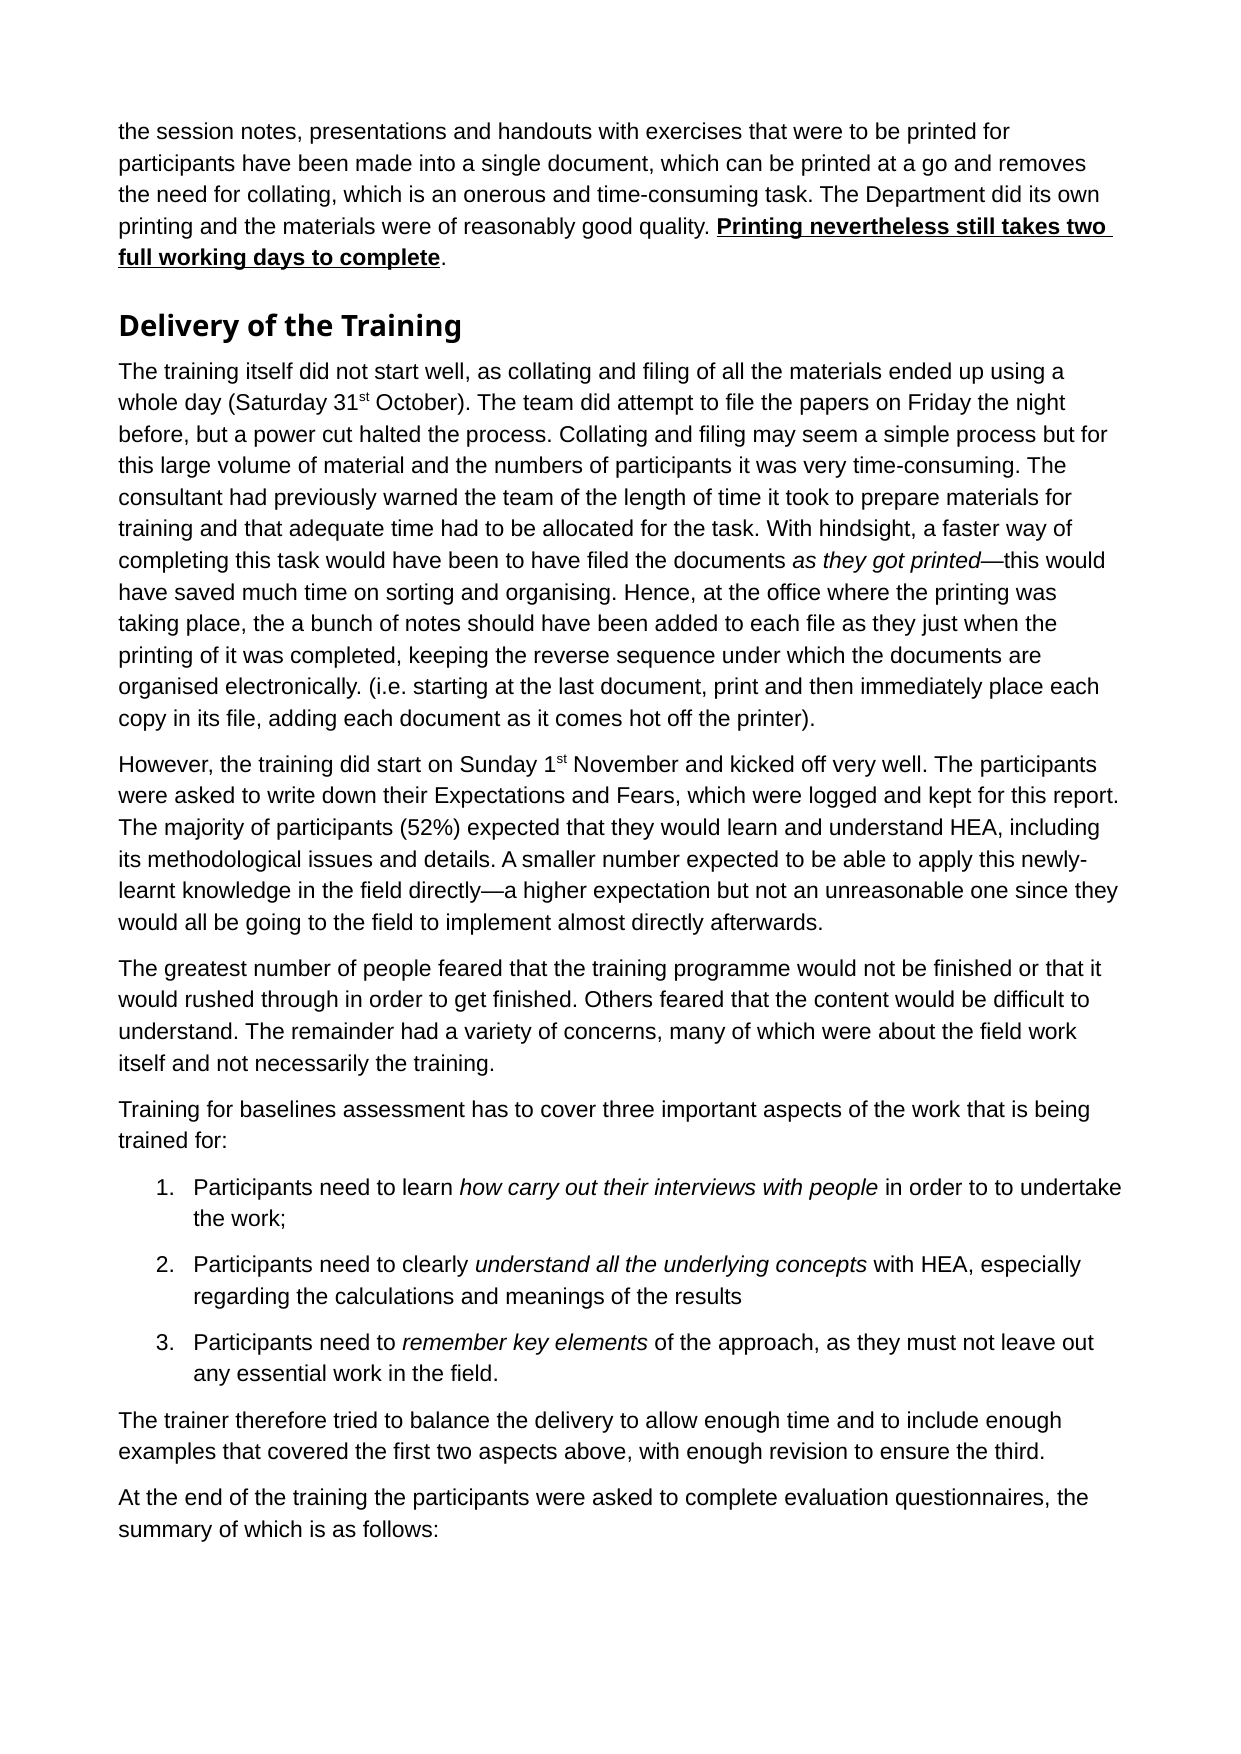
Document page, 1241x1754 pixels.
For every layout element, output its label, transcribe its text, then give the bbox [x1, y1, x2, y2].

text Training for baselines assessment has to cover three important aspects of the work that is being trained for: [118, 1096, 1122, 1154]
text However, the training did start on Sunday 1st November and kicked off very well. The participants were asked to write down their Expectations and Fears, which were logged and kept for this report. The majority of participants (52%) expected that they would learn and understand HEA, including its methodological issues and details. A smaller number expected to be able to apply this newly-learnt knowledge in the field directly—a higher expectation but not an unreasonable one since they would all be going to the field to implement almost directly afterwards. [118, 751, 1122, 935]
list Participants need to remember key elements of the approach, as they must not leave out any essential work in the field. [156, 1329, 1122, 1387]
text the session notes, presentations and handouts with exercises that were to be printed for participants have been made into a single document, which can be printed at a go and removes the need for collating, which is an onerous and time-consuming task. The Department did its own printing and the materials were of reasonably good quality. Printing nevertheless still takes two full working days to complete. [118, 118, 1122, 271]
text The trainer therefore tried to balance the delivery to allow enough time and to include enough examples that covered the first two aspects above, with enough revision to ensure the third. [118, 1407, 1122, 1464]
text The training itself did not start well, as collating and filing of all the materials ended up using a whole day (Saturday 31st October). The team did attempt to file the papers on Friday the night before, but a power cut halted the process. Collating and filing may seem a simple process but for this large volume of material and the numbers of participants it was very time-consuming. The consultant had previously warned the team of the length of time it took to prepare materials for training and that adequate time had to be allocated for the task. With hindsight, a faster way of completing this task would have been to have filed the documents as they got printed—this would have saved much time on sorting and organising. Hence, at the office where the printing was taking place, the a bunch of notes should have been added to each file as they just when the printing of it was completed, keeping the reverse sequence under which the documents are organised electronically. (i.e. starting at the last document, print and then immediately place each copy in its file, adding each document as it comes hot off the printer). [118, 358, 1122, 731]
text The greatest number of people feared that the training programme would not be finished or that it would rushed through in order to get finished. Others feared that the content would be difficult to understand. The remainder had a variety of concerns, many of which were about the field work itself and not necessarily the training. [118, 955, 1122, 1076]
list Participants need to clearly understand all the underlying concepts with HEA, especially regarding the calculations and meanings of the results [156, 1251, 1122, 1309]
list Participants need to learn how carry out their interviews with people in order to to undertake the work; [156, 1173, 1122, 1231]
subtitle Delivery of the Training [118, 305, 1122, 345]
text At the end of the training the participants were asked to complete evaluation questionnaires, the summary of which is as follows: [118, 1484, 1122, 1542]
